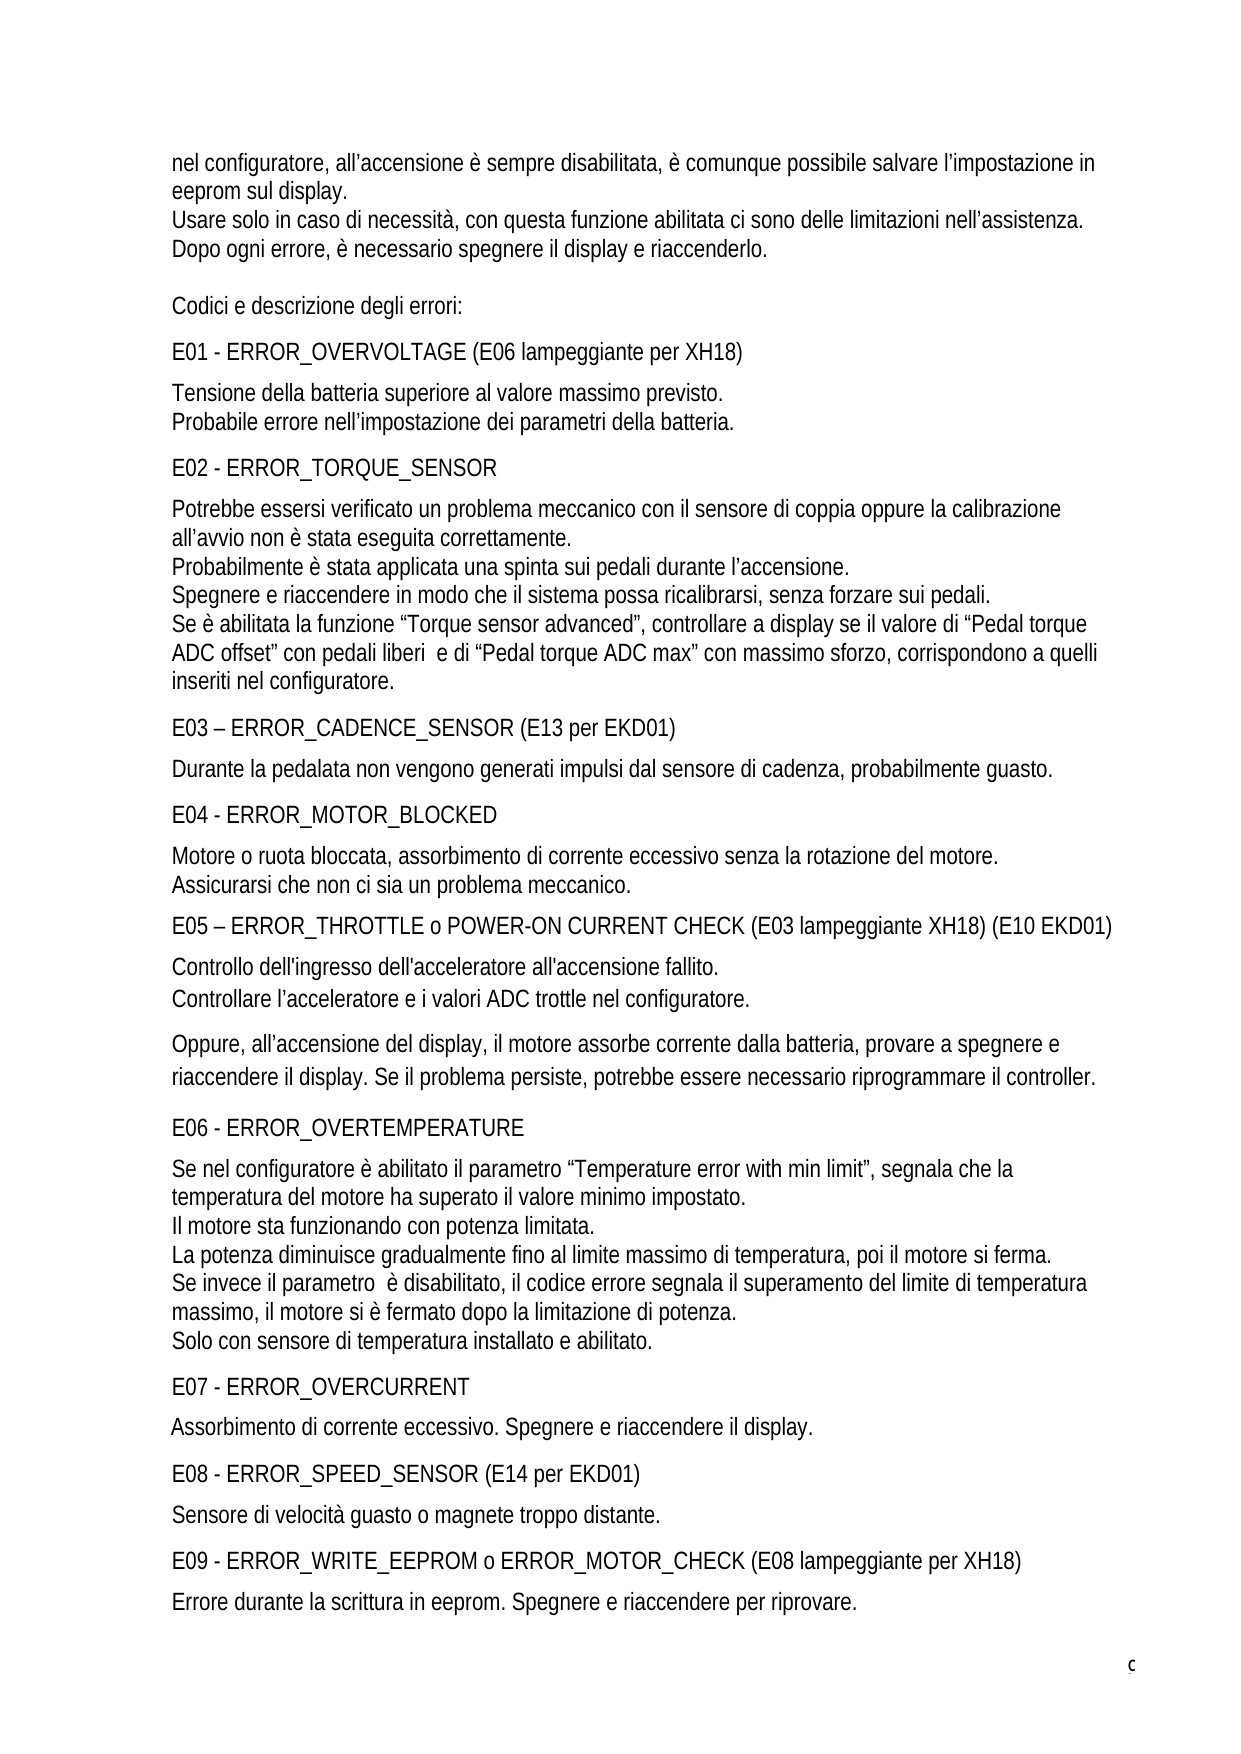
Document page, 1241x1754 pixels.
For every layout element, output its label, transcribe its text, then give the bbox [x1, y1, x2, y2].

text E08 - ERROR_SPEED_SENSOR (E14 per EKD01) [172, 1459, 1125, 1487]
text Controllare l’acceleratore e i valori ADC trottle nel configuratore. [172, 984, 1125, 1013]
text E07 - ERROR_OVERCURRENT [172, 1372, 1125, 1401]
text Durante la pedalata non vengono generati impulsi dal sensore di cadenza, probabilmente guasto. [172, 754, 1125, 782]
text Dopo ogni errore, è necessario spegnere il display e riaccenderlo. [172, 233, 1125, 262]
text Usare solo in caso di necessità, con questa funzione abilitata ci sono delle limitazioni nell’assistenza. [172, 205, 1125, 233]
text Assicurarsi che non ci sia un problema meccanico. [172, 870, 1125, 899]
text Assorbimento di corrente eccessivo. Spegnere e riaccendere il display. [171, 1412, 1125, 1441]
text Probabile errore nell’impostazione dei parametri della batteria. [172, 407, 1125, 436]
text E05 – ERROR_THROTTLE o POWER-ON CURRENT CHECK (E03 lampeggiante XH18) (E10 EKD01) [172, 911, 1125, 940]
text Se è abilitata la funzione “Torque sensor advanced”, controllare a display se il valore di “Pedal torque ADC offset” con pedali liberi e di “Pedal torque ADC max” con massimo sforzo, corrispondono a quelli inseriti nel configuratore. [172, 609, 1125, 695]
text E09 - ERROR_WRITE_EEPROM o ERROR_MOTOR_CHECK (E08 lampeggiante per XH18) [172, 1546, 1125, 1575]
text E06 - ERROR_OVERTEMPERATURE [172, 1113, 1125, 1141]
text Se invece il parametro è disabilitato, il codice errore segnala il superamento del limite di temperatura massimo, il motore si è fermato dopo la limitazione di potenza. [172, 1268, 1125, 1326]
text Tensione della batteria superiore al valore massimo previsto. [172, 378, 1125, 407]
text Spegnere e riaccendere in modo che il sistema possa ricalibrarsi, senza forzare sui pedali. [172, 580, 1125, 609]
text Potrebbe essersi verificato un problema meccanico con il sensore di coppia oppure la calibrazione all’avvio non è stata eseguita correttamente. [172, 494, 1125, 552]
text Probabilmente è stata applicata una spinta sui pedali durante l’accensione. [172, 552, 1125, 580]
text Oppure, all’accensione del display, il motore assorbe corrente dalla batteria, provare a spegnere e riaccendere il display. Se il problema persiste, potrebbe essere necessario riprogrammare il controller. [172, 1029, 1125, 1091]
text Il motore sta funzionando con potenza limitata. [172, 1211, 1125, 1240]
text E02 - ERROR_TORQUE_SENSOR [172, 453, 1125, 482]
text Se nel configuratore è abilitato il parametro “Temperature error with min limit”, segnala che la temperatura del motore ha superato il valore minimo impostato. [172, 1154, 1125, 1211]
text Motore o ruota bloccata, assorbimento di corrente eccessivo senza la rotazione del motore. [172, 841, 1125, 870]
text Codici e descrizione degli errori: [172, 291, 1125, 319]
text Errore durante la scrittura in eeprom. Spegnere e riaccendere per riprovare. [172, 1587, 1125, 1616]
text nel configuratore, all’accensione è sempre disabilitata, è comunque possibile salvare l’impostazione in eeprom sul display. [172, 148, 1125, 205]
text E04 - ERROR_MOTOR_BLOCKED [172, 800, 1125, 829]
text E03 – ERROR_CADENCE_SENSOR (E13 per EKD01) [172, 713, 1125, 741]
text Controllo dell'ingresso dell'acceleratore all'accensione fallito. [172, 951, 1125, 980]
text Sensore di velocità guasto o magnete troppo distante. [172, 1500, 1125, 1528]
text La potenza diminuisce gradualmente fino al limite massimo di temperatura, poi il motore si ferma. [172, 1240, 1125, 1268]
text E01 - ERROR_OVERVOLTAGE (E06 lampeggiante per XH18) [172, 337, 1125, 366]
text Solo con sensore di temperatura installato e abilitato. [172, 1326, 1125, 1354]
